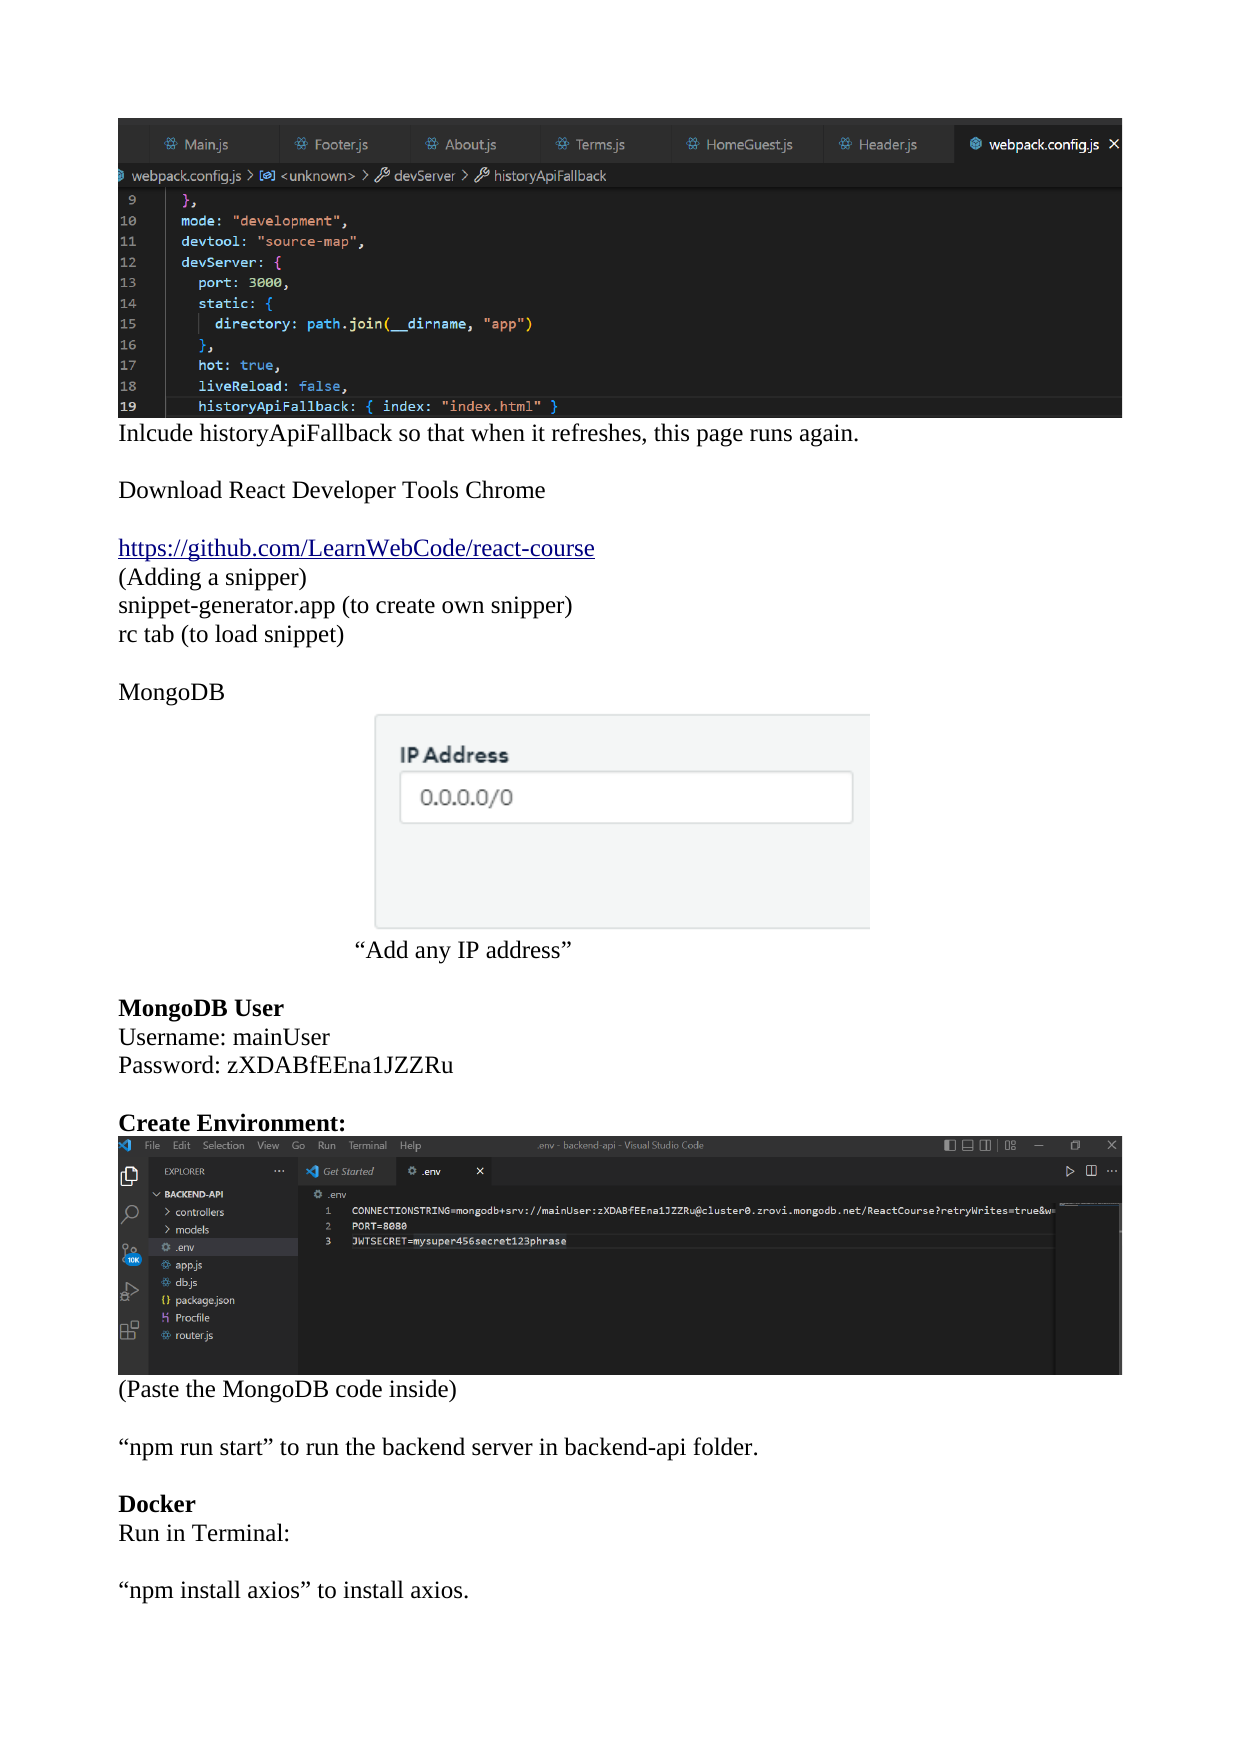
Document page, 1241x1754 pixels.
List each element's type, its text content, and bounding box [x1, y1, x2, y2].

text Username: mainUser [118, 1022, 1122, 1050]
text Inlcude historyApiFallback so that when it refreshes, this page runs again. [118, 418, 1122, 447]
text rc tab (to load snippet) [118, 619, 1122, 648]
text MongoDB [118, 677, 1122, 705]
text “npm install axios” to install axios. [118, 1576, 1122, 1604]
text Password: zXDABfEEna1JZZRu [118, 1050, 1122, 1079]
text “npm run start” to run the backend server in backend-api folder. [118, 1432, 1122, 1461]
text Run in Terminal: [118, 1518, 1122, 1547]
picture [118, 118, 1123, 418]
text (Adding a snipper) [118, 562, 1122, 590]
text Create Environment: [118, 1108, 1122, 1136]
text “Add any IP address” [118, 935, 1122, 964]
text snippet-generator.app (to create own snipper) [118, 590, 1122, 619]
text (Paste the MongoDB code inside) [118, 1375, 1122, 1403]
picture [118, 1136, 1123, 1375]
text https://github.com/LearnWebCode/react-course [118, 533, 1122, 562]
text Download React Developer Tools Chrome [118, 475, 1122, 504]
text MongoDB User [118, 993, 1122, 1022]
text Docker [118, 1489, 1122, 1518]
picture [370, 705, 870, 934]
